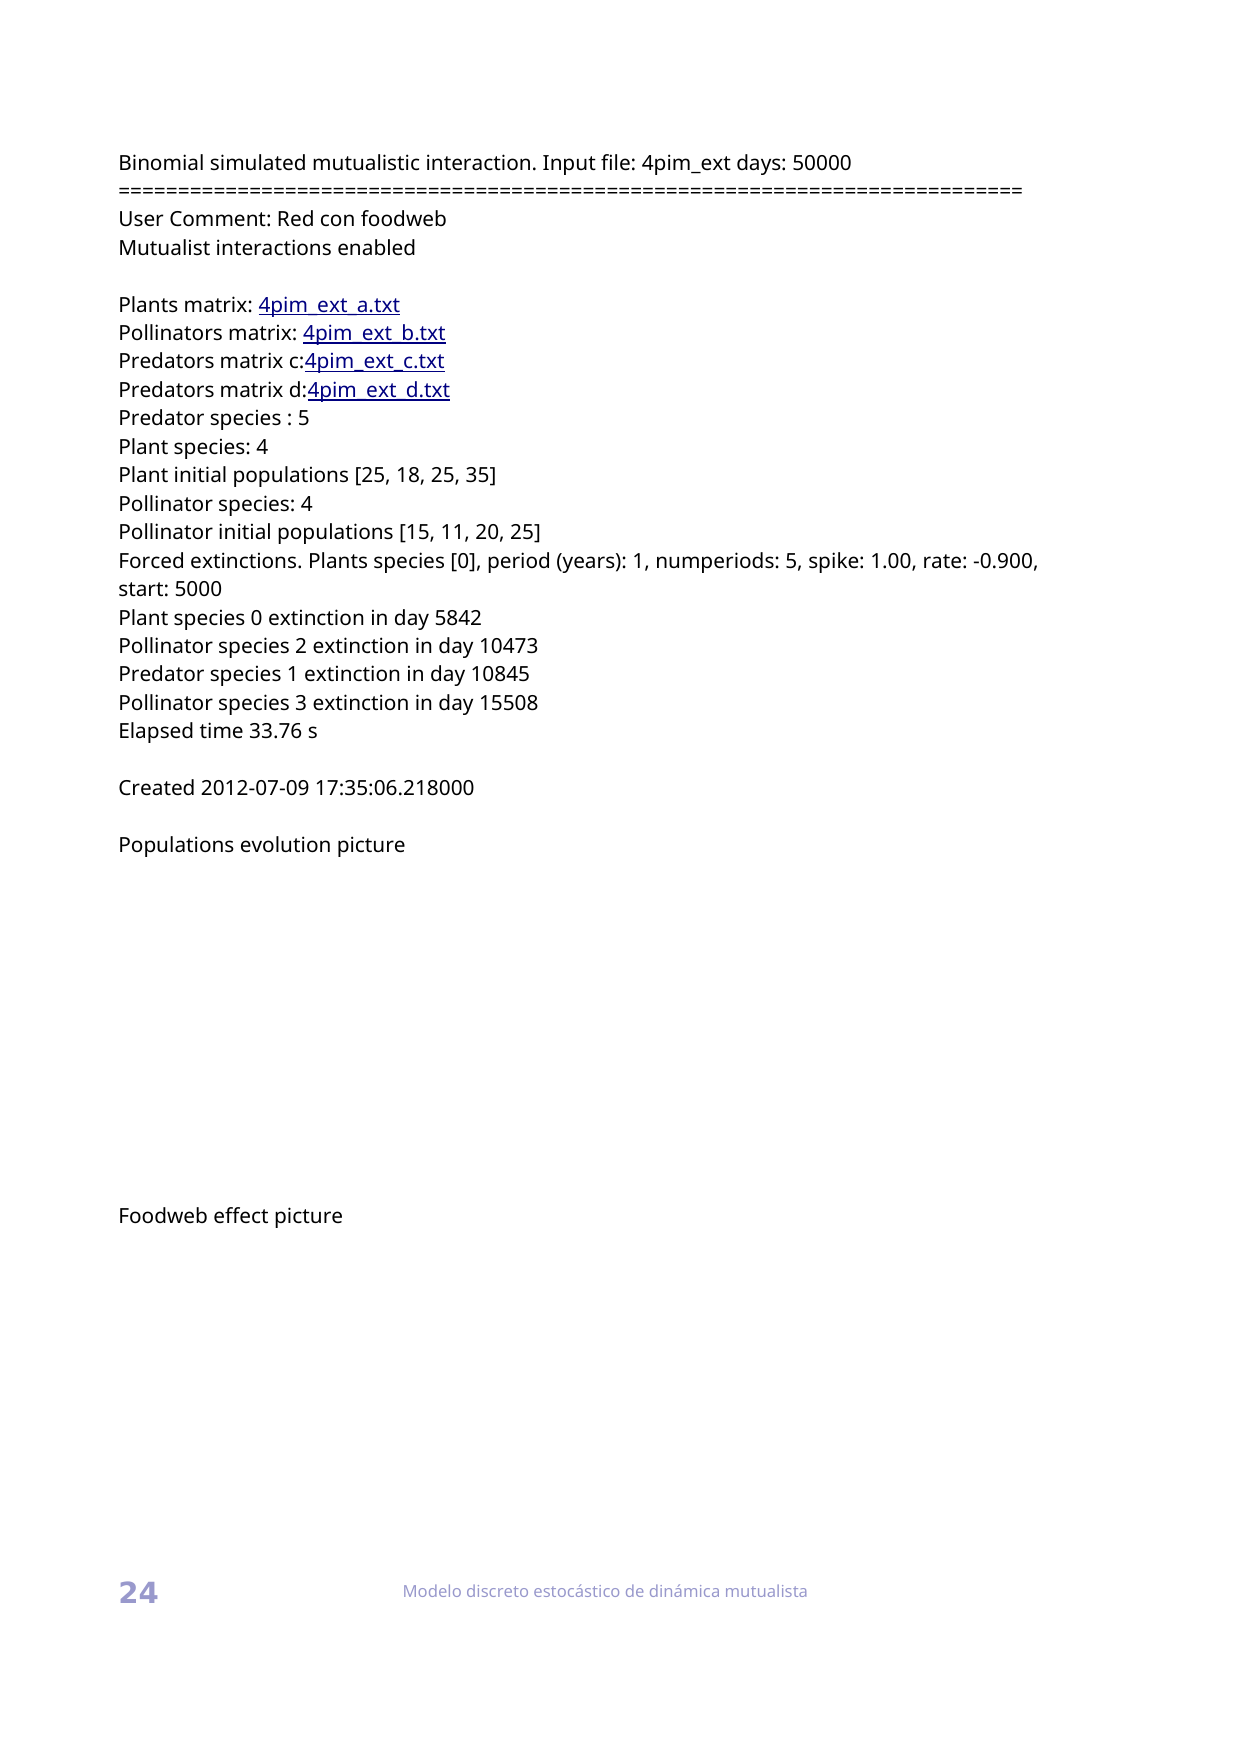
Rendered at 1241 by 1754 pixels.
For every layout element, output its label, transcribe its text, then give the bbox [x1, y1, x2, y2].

table_header Binomial simulated mutualistic interaction. Input file: 4pim_ext days: 50000 ============================================================================ User Comment: Red con foodweb Mutualist interactions enabled Plants matrix: 4pim_ext_a.txt Pollinators matrix: 4pim_ext_b.txt Predators matrix c:4pim_ext_c.txt Predators matrix d:4pim_ext_d.txt Predator species : 5 Plant species: 4 Plant initial populations [25, 18, 25, 35] Pollinator species: 4 Pollinator initial populations [15, 11, 20, 25] Forced extinctions. Plants species [0], period (years): 1, numperiods: 5, spike: 1.00, rate: -0.900, start: 5000 Plant species 0 extinction in day 5842 Pollinator species 2 extinction in day 10473 Predator species 1 extinction in day 10845 Pollinator species 3 extinction in day 15508 Elapsed time 33.76 s Created 2012-07-09 17:35:06.218000 Populations evolution picture [118, 148, 1063, 892]
table_cell Foodweb effect picture [118, 1189, 1063, 1283]
table_cell [118, 892, 1063, 1189]
